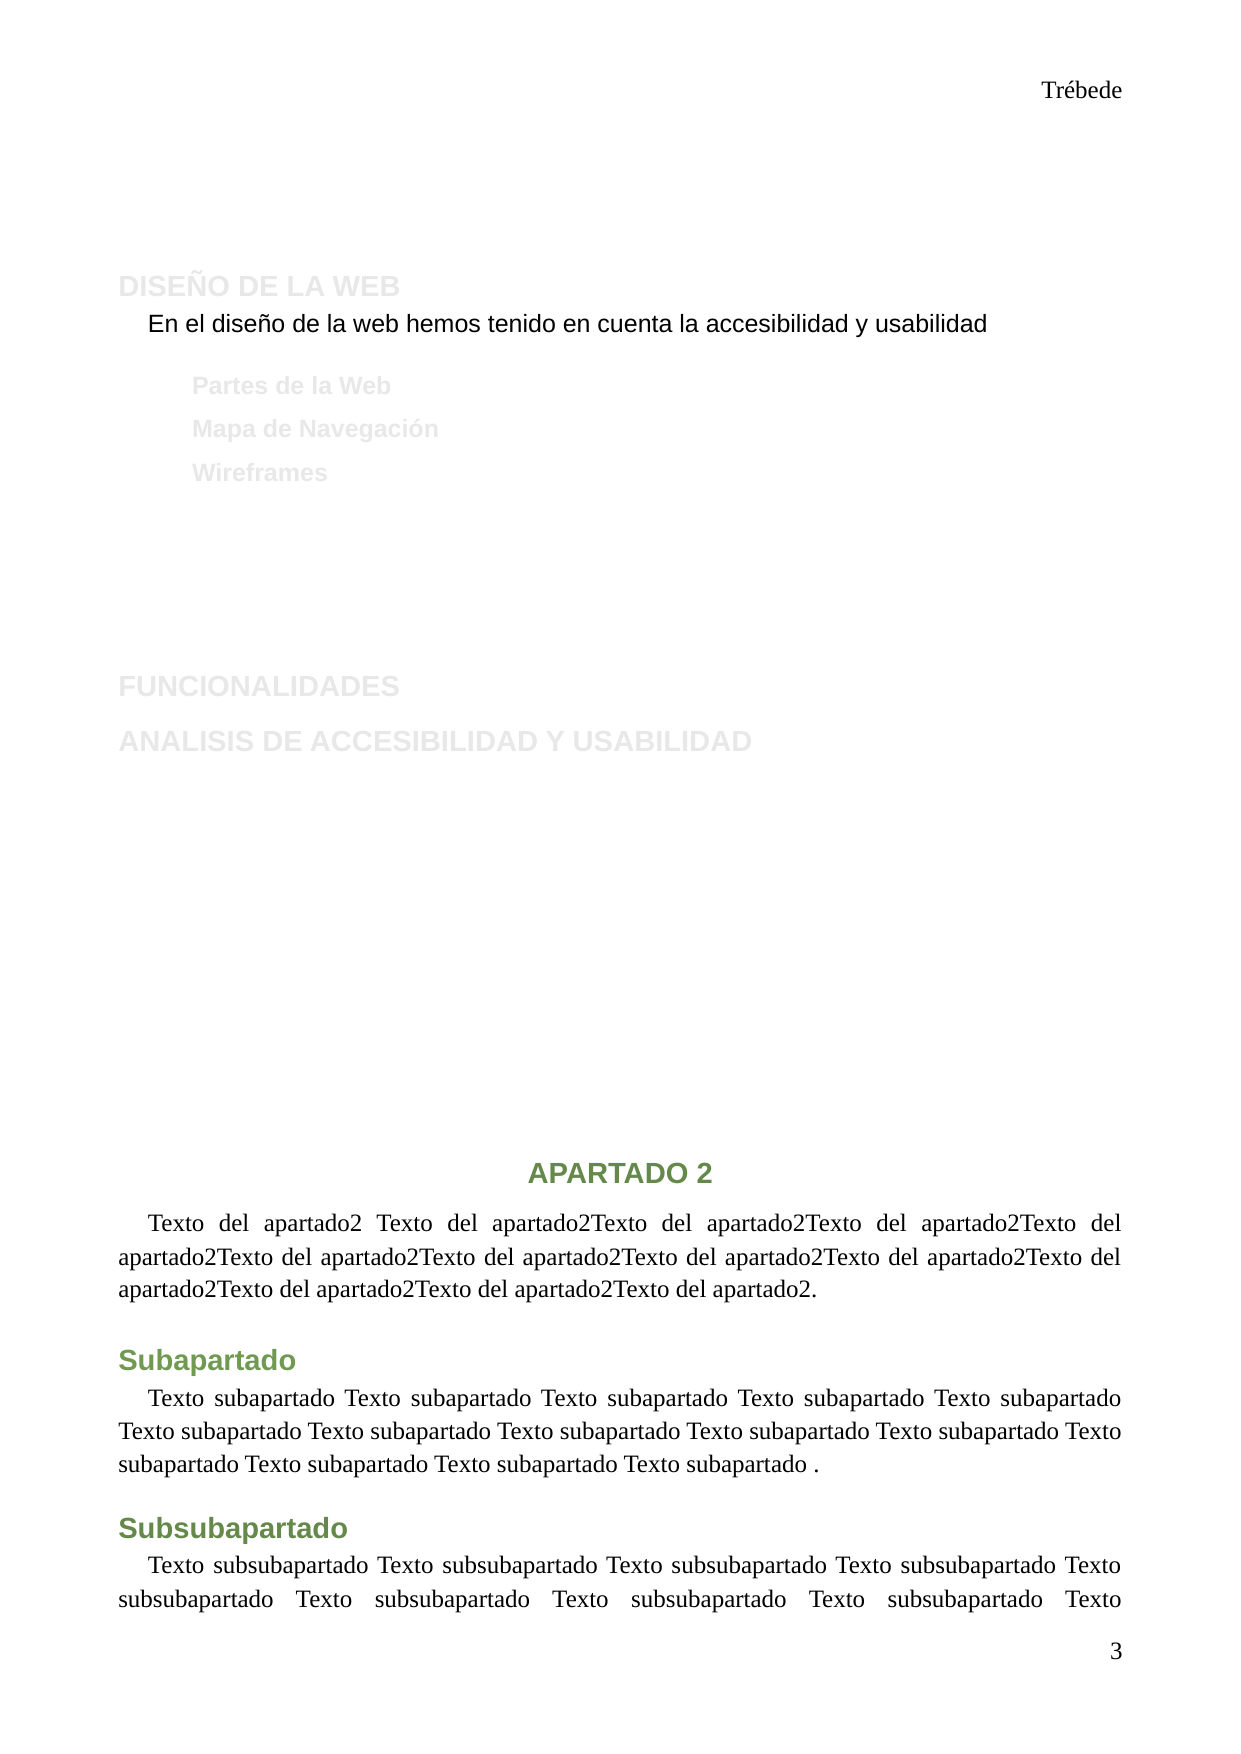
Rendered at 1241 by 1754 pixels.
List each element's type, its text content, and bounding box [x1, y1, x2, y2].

text Texto subsubapartado Texto subsubapartado Texto subsubapartado Texto subsubapartado Texto subsubapartado Texto subsubapartado Texto subsubapartado Texto subsubapartado Texto [118, 1551, 1122, 1612]
subtitle Mapa de Navegación [192, 414, 1122, 443]
subtitle APARTADO 2 [118, 1157, 1122, 1190]
subtitle FUNCIONALIDADES [118, 669, 1122, 703]
subtitle Subsubapartado [118, 1511, 1122, 1545]
subtitle DISEÑO DE LA WEB [118, 269, 1122, 303]
text En el diseño de la web hemos tenido en cuenta la accesibilidad y usabilidad [118, 309, 1122, 337]
subtitle Wireframes [192, 458, 1122, 487]
text Texto del apartado2 Texto del apartado2Texto del apartado2Texto del apartado2Texto del apartado2Texto del apartado2Texto del apartado2Texto del apartado2Texto del apartado2Texto del apartado2Texto del apartado2Texto del apartado2Texto del apartado2. [118, 1208, 1122, 1303]
subtitle ANALISIS DE ACCESIBILIDAD Y USABILIDAD [118, 724, 1122, 757]
text Texto subapartado Texto subapartado Texto subapartado Texto subapartado Texto subapartado Texto subapartado Texto subapartado Texto subapartado Texto subapartado Texto subapartado Texto subapartado Texto subapartado Texto subapartado Texto subapartado . [118, 1383, 1122, 1477]
subtitle Partes de la Web [192, 371, 1122, 400]
subtitle Subapartado [118, 1343, 1122, 1377]
